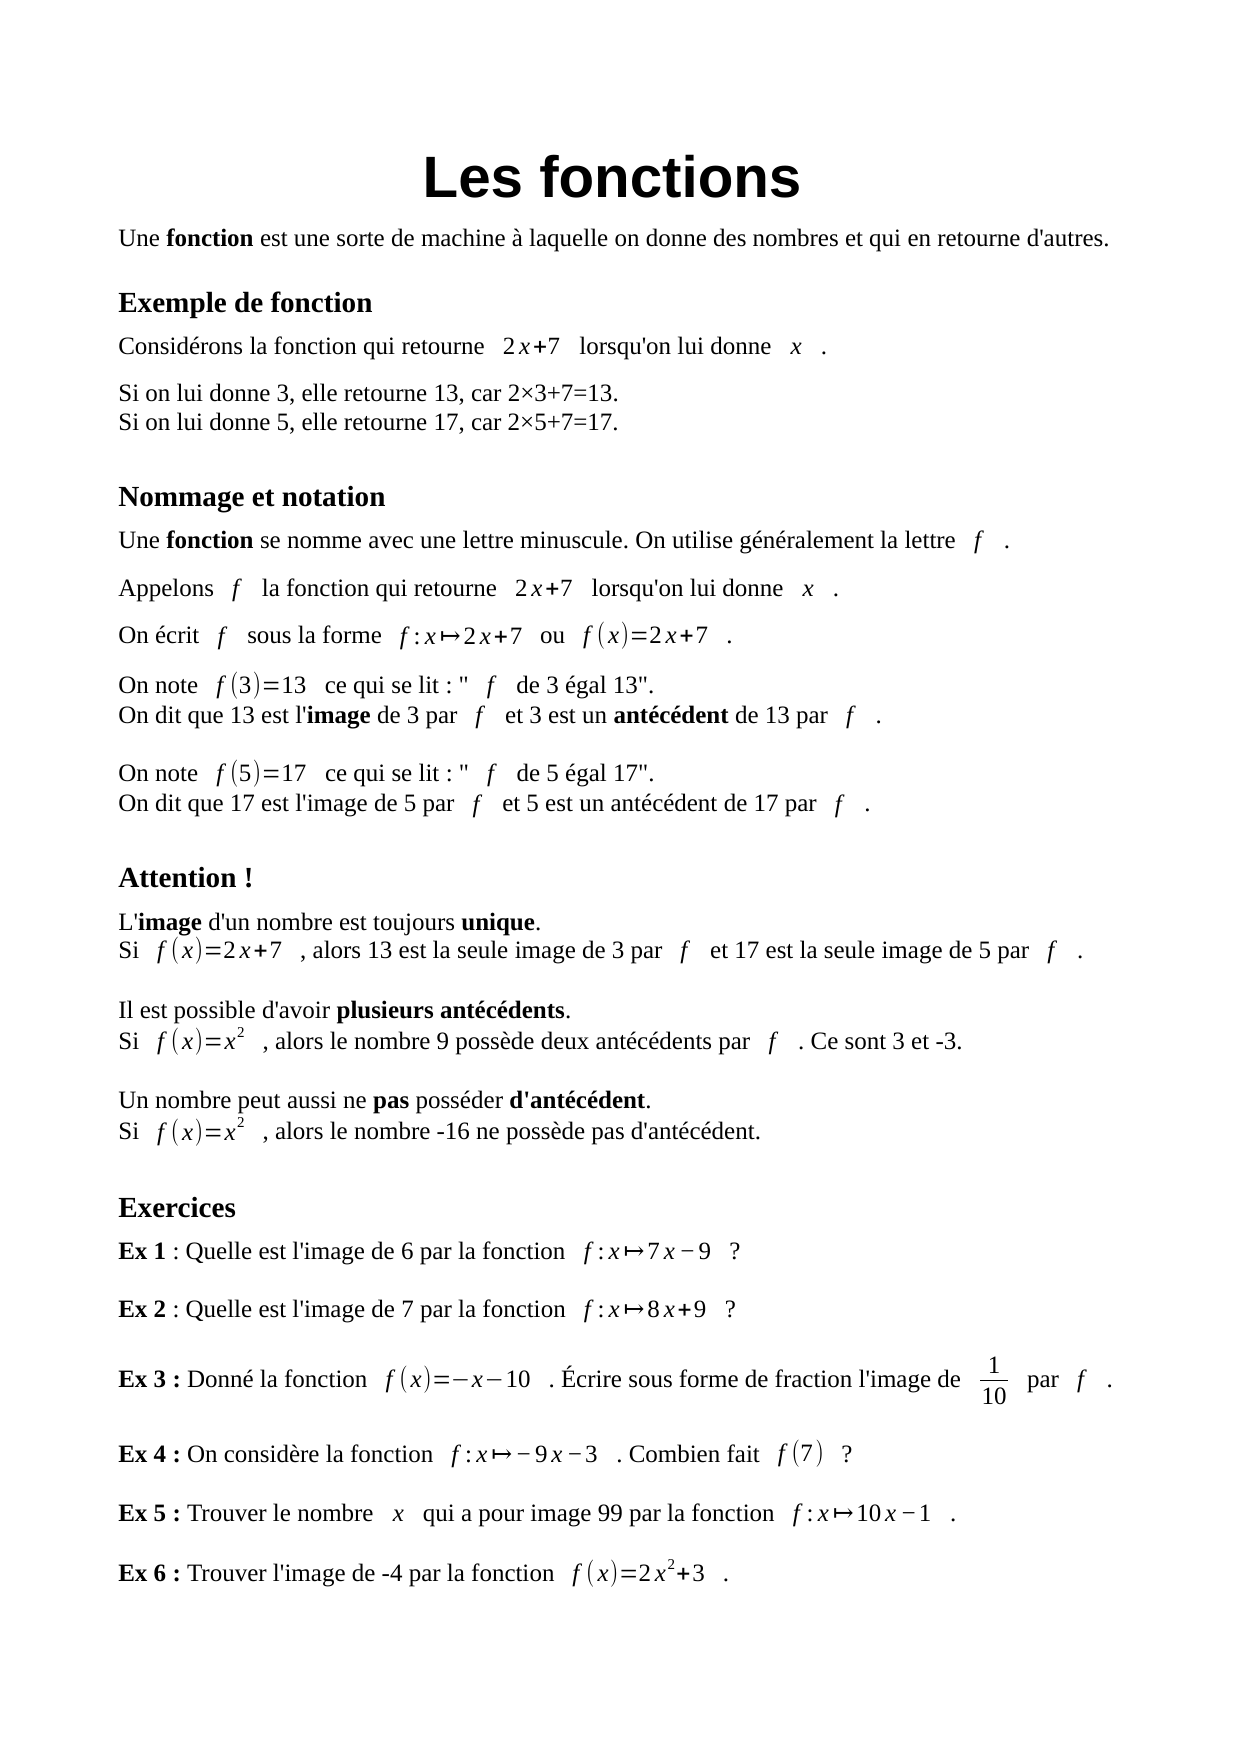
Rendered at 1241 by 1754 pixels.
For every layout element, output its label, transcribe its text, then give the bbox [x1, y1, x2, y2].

text On notece qui se lit : "de 5 égal 17". [118, 758, 1122, 788]
text Si, alors 13 est la seule image de 3 paret 17 est la seule image de 5 par. [118, 935, 1122, 966]
text On dit que 13 est l'image de 3 paret 3 est un antécédent de 13 par. [118, 701, 1122, 729]
text Un nombre peut aussi ne pas posséder d'antécédent. Si, alors le nombre -16 ne possède pas d'antécédent. [118, 1085, 1122, 1147]
text Une fonction est une sorte de machine à laquelle on donne des nombres et qui en retourne d'autres. [118, 223, 1122, 251]
text L'image d'un nombre est toujours unique. [118, 907, 1122, 935]
text Considérons la fonction qui retournelorsqu'on lui donne. [118, 331, 1122, 360]
subtitle Exemple de fonction [118, 285, 1122, 318]
text On dit que 17 est l'image de 5 paret 5 est un antécédent de 17 par. [118, 788, 1122, 817]
text Si, alors le nombre 9 possède deux antécédents par. Ce sont 3 et -3. [118, 1023, 1122, 1056]
text Si on lui donne 3, elle retourne 13, car 2×3+7=13. [118, 378, 1122, 407]
text Ex 1 : Quelle est l'image de 6 par la fonction? [118, 1236, 1122, 1265]
text Ex 4 : On considère la fonction. Combien fait? [118, 1439, 1122, 1469]
title Les fonctions [118, 143, 1122, 210]
text Ex 5 : Trouver le nombrequi a pour image 99 par la fonction. [118, 1498, 1122, 1527]
subtitle Exercices [118, 1190, 1122, 1224]
text Appelonsla fonction qui retournelorsqu'on lui donne. [118, 573, 1122, 602]
text Ex 6 : Trouver l'image de -4 par la fonction. [118, 1556, 1122, 1588]
text Ex 3 : Donné la fonction. Écrire sous forme de fraction l'image depar. [118, 1351, 1122, 1410]
subtitle Nommage et notation [118, 479, 1122, 513]
text Il est possible d'avoir plusieurs antécédents. [118, 995, 1122, 1023]
text Ex 2 : Quelle est l'image de 7 par la fonction? [118, 1265, 1122, 1322]
subtitle Attention ! [118, 861, 1122, 894]
text Si on lui donne 5, elle retourne 17, car 2×5+7=17. [118, 407, 1122, 436]
text On notece qui se lit : "de 3 égal 13". [118, 670, 1122, 701]
text Une fonction se nomme avec une lettre minuscule. On utilise généralement la lettre. [118, 525, 1122, 554]
text On écritsous la formeou. [118, 621, 1122, 651]
